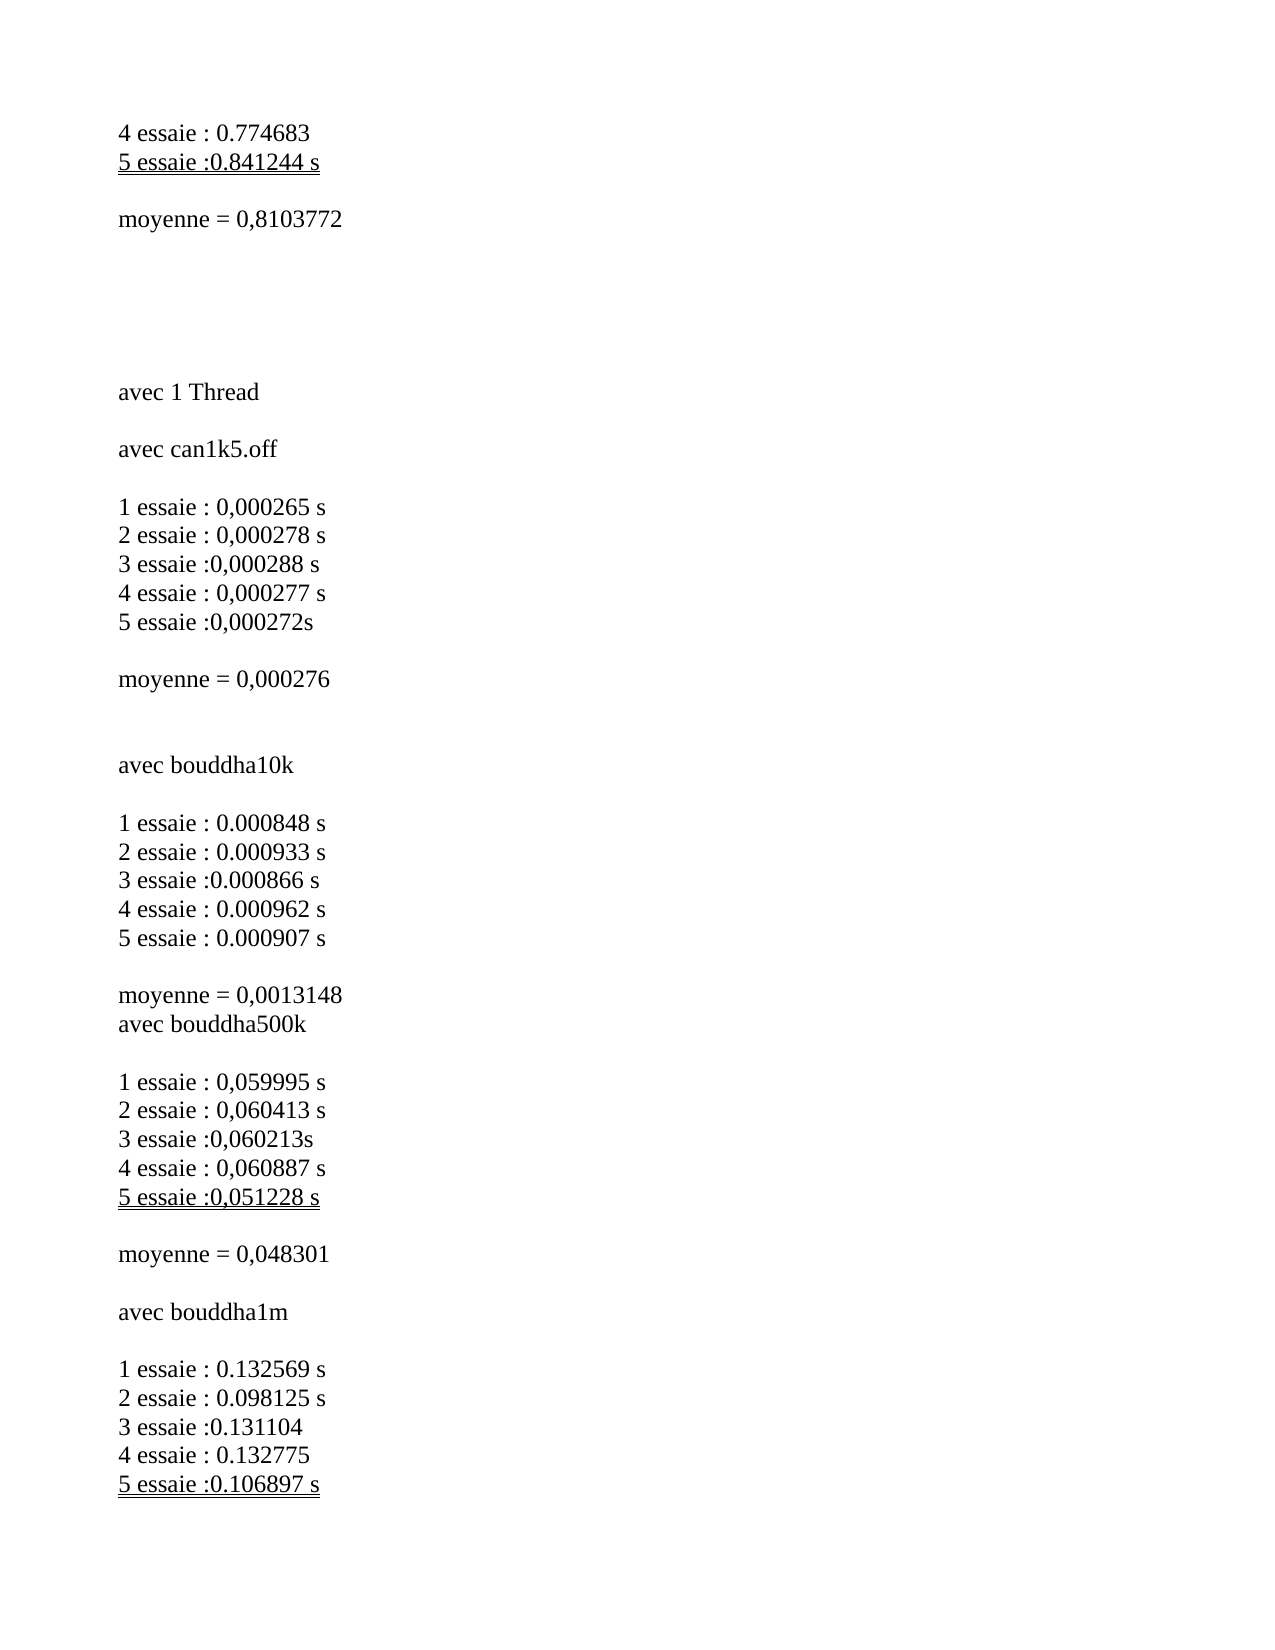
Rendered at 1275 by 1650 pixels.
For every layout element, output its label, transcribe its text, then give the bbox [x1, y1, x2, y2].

text 4 essaie : 0.774683 [118, 118, 1157, 147]
text 5 essaie :0.106897 s [118, 1469, 1157, 1498]
text 4 essaie : 0,000277 s [118, 578, 1157, 607]
text 3 essaie :0,000288 s [118, 549, 1157, 578]
text avec bouddha1m [118, 1297, 1157, 1326]
text 3 essaie :0.131104 [118, 1412, 1157, 1441]
text avec can1k5.off [118, 434, 1157, 463]
text 5 essaie :0,051228 s [118, 1182, 1157, 1211]
text 2 essaie : 0,060413 s [118, 1096, 1157, 1124]
text 3 essaie :0.000866 s [118, 866, 1157, 894]
text 5 essaie :0.841244 s [118, 147, 1157, 176]
text 1 essaie : 0,000265 s [118, 492, 1157, 521]
text 4 essaie : 0.132775 [118, 1441, 1157, 1469]
text 3 essaie :0,060213s [118, 1124, 1157, 1153]
text 2 essaie : 0.098125 s [118, 1383, 1157, 1412]
text 4 essaie : 0.000962 s [118, 894, 1157, 923]
text moyenne = 0,8103772 [118, 204, 1157, 233]
text 4 essaie : 0,060887 s [118, 1153, 1157, 1182]
text avec 1 Thread [118, 377, 1157, 406]
text moyenne = 0,000276 [118, 664, 1157, 693]
text 1 essaie : 0.132569 s [118, 1354, 1157, 1383]
text moyenne = 0,048301 [118, 1239, 1157, 1268]
text 5 essaie : 0.000907 s [118, 923, 1157, 952]
text 2 essaie : 0.000933 s [118, 837, 1157, 866]
text moyenne = 0,0013148 [118, 981, 1157, 1009]
text 1 essaie : 0,059995 s [118, 1067, 1157, 1096]
text 2 essaie : 0,000278 s [118, 521, 1157, 549]
text 1 essaie : 0.000848 s [118, 808, 1157, 837]
text avec bouddha500k [118, 1009, 1157, 1038]
text avec bouddha10k [118, 751, 1157, 779]
text 5 essaie :0,000272s [118, 607, 1157, 636]
